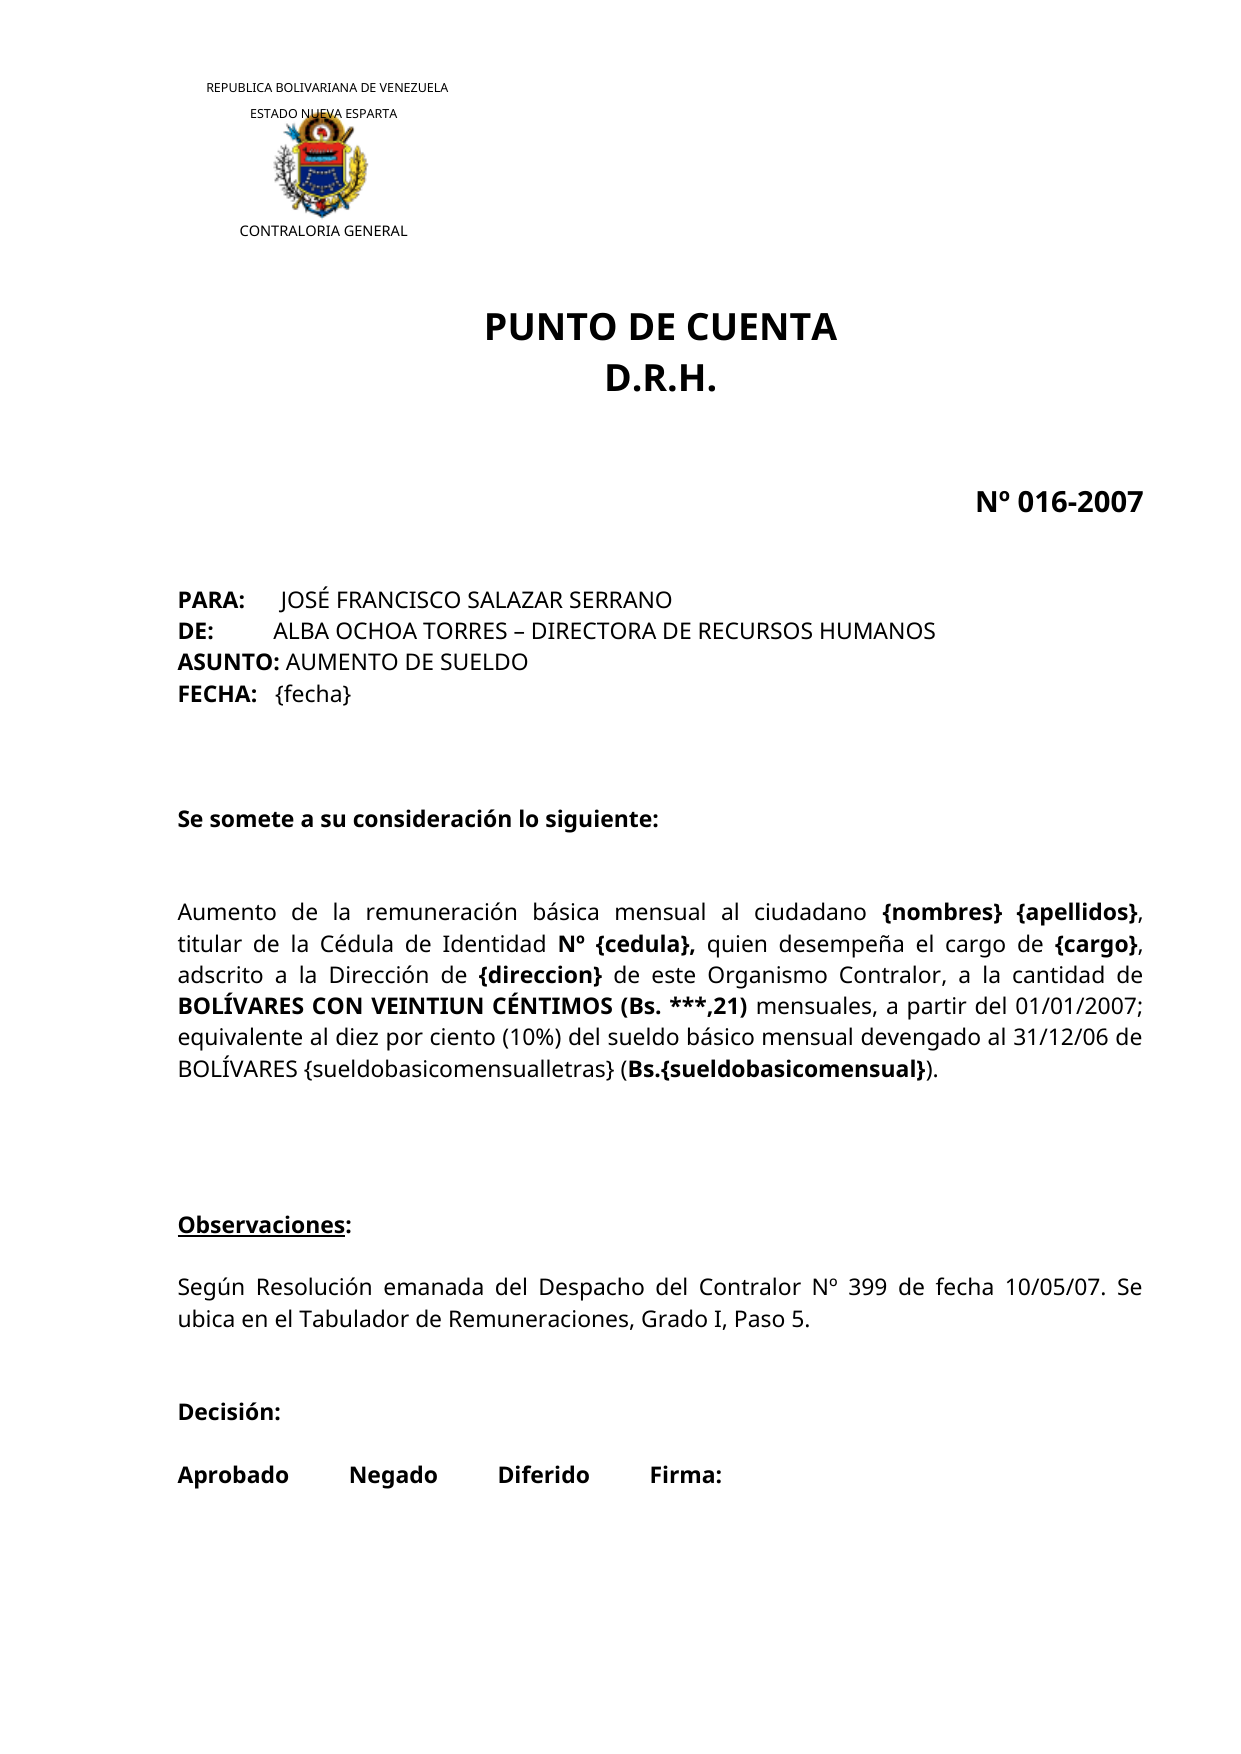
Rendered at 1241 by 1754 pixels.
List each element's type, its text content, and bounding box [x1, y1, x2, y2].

text Aumento de la remuneración básica mensual al ciudadano {nombres} {apellidos}, titular de la Cédula de Identidad Nº {cedula}, quien desempeña el cargo de {cargo}, adscrito a la Dirección de {direccion} de este Organismo Contralor, a la cantidad de BOLÍVARES CON VEINTIUN CÉNTIMOS (Bs. ***,21) mensuales, a partir del 01/01/2007; equivalente al diez por ciento (10%) del sueldo básico mensual devengado al 31/12/06 de BOLÍVARES {sueldobasicomensualletras} (Bs.{sueldobasicomensual}). [177, 896, 1144, 1084]
text Aprobado Negado Diferido Firma: [177, 1459, 1144, 1490]
picture [272, 111, 377, 226]
text Observaciones: [177, 1209, 1144, 1240]
text D.R.H. [177, 351, 1144, 402]
text PARA: JOSÉ FRANCISCO SALAZAR SERRANO [177, 584, 1144, 615]
text Se somete a su consideración lo siguiente: [177, 802, 1144, 834]
text Según Resolución emanada del Despacho del Contralor Nº 399 de fecha 10/05/07. Se ubica en el Tabulador de Remuneraciones, Grado I, Paso 5. [177, 1271, 1144, 1334]
text ASUNTO: AUMENTO DE SUELDO [177, 646, 1144, 677]
text Decisión: [177, 1396, 1144, 1427]
text FECHA: {fecha} [177, 677, 1144, 709]
text Nº 016-2007 [177, 482, 1144, 521]
text PUNTO DE CUENTA [177, 300, 1144, 351]
text DE: ALBA OCHOA TORRES – DIRECTORA DE RECURSOS HUMANOS [177, 615, 1144, 646]
